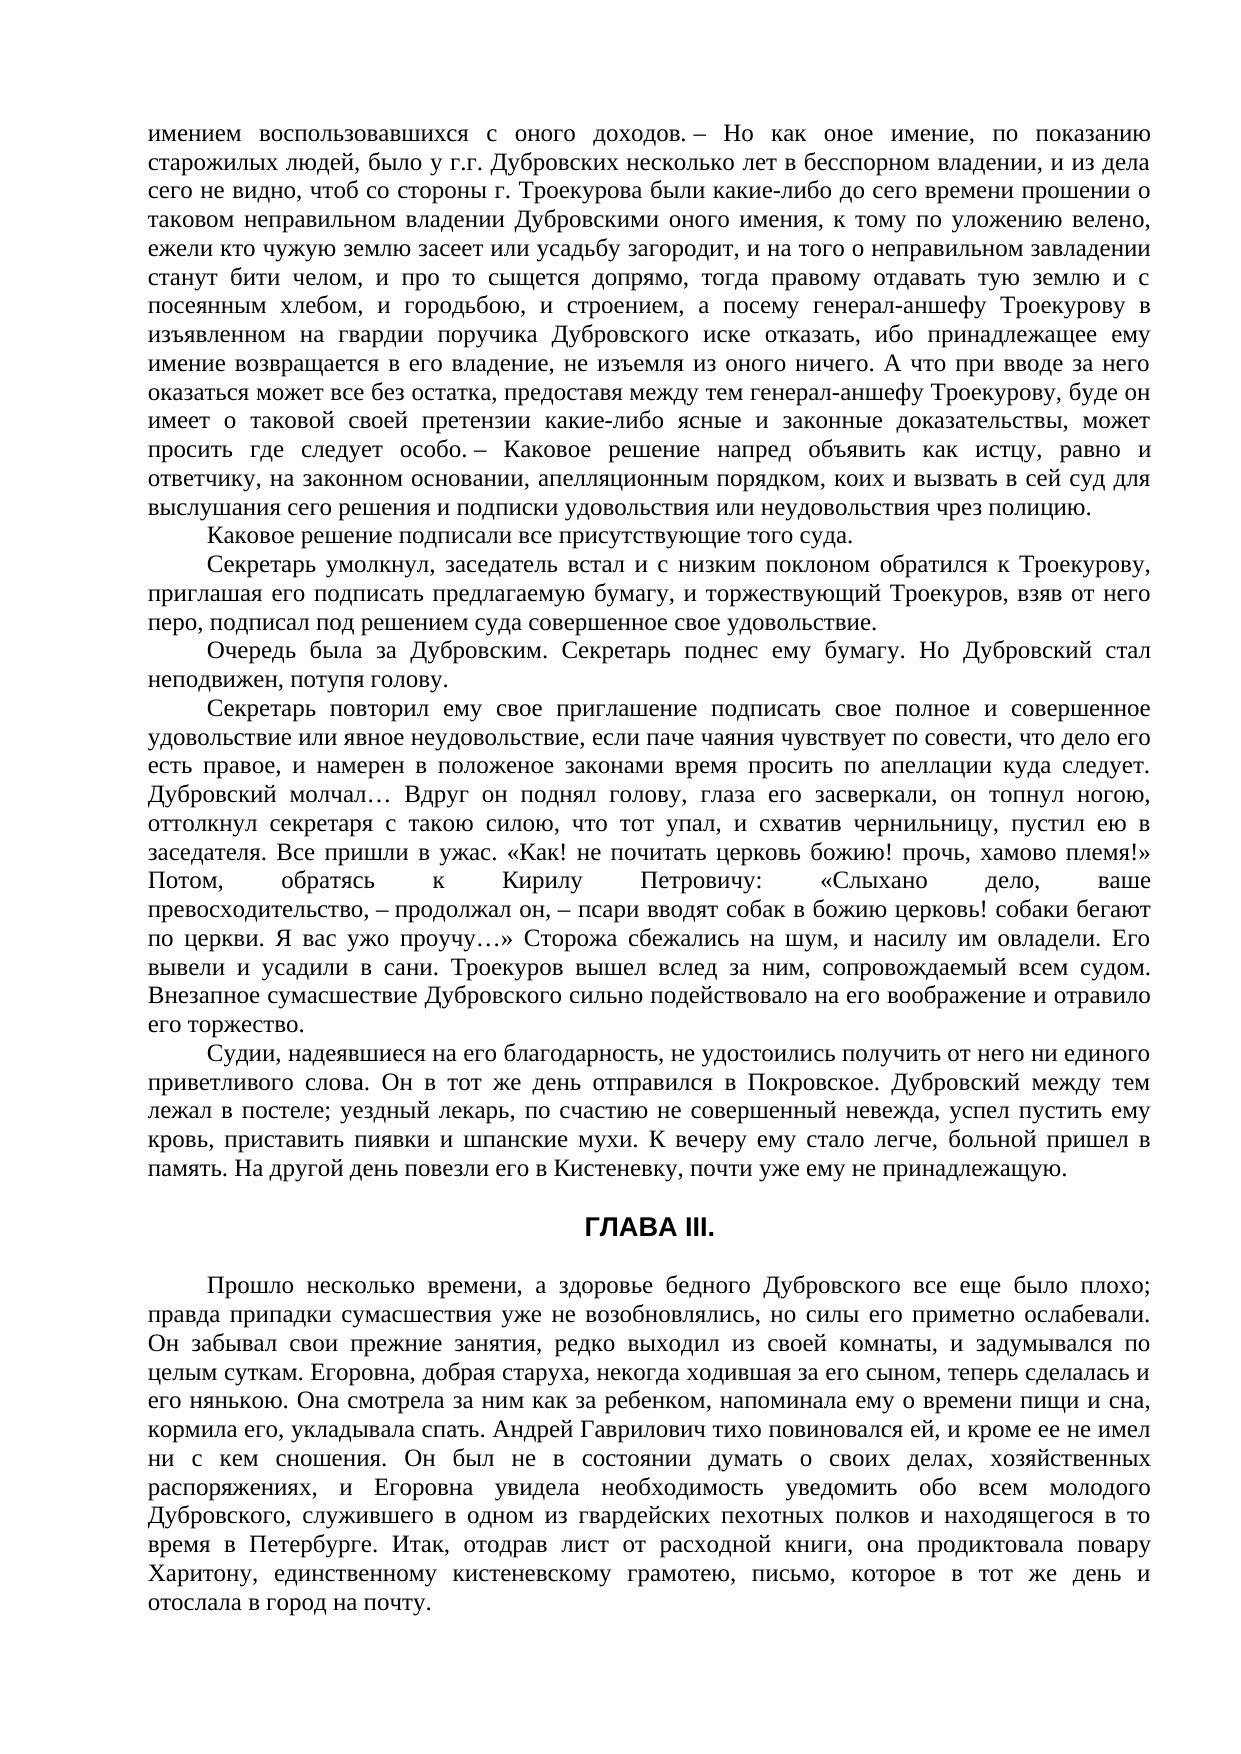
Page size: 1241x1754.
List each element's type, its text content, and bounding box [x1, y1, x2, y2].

text Очередь была за Дубровским. Секретарь поднес ему бумагу. Но Дубровский стал неподвижен, потупя голову. [148, 636, 1152, 693]
text Секретарь повторил ему свое приглашение подписать свое полное и совершенное удовольствие или явное неудовольствие, если паче чаяния чувствует по совести, что дело его есть правое, и намерен в положеное законами время просить по апеллации куда следует. Дубровский молчал… Вдруг он поднял голову, глаза его засверкали, он топнул ногою, оттолкнул секретаря с такою силою, что тот упал, и схватив чернильницу, пустил ею в заседателя. Все пришли в ужас. «Как! не почитать церковь божию! прочь, хамово племя!» Потом, обратясь к Кирилу Петровичу: «Слыхано дело, ваше превосходительство, – продолжал он, – псари вводят собак в божию церковь! собаки бегают по церкви. Я вас ужо проучу…» Сторожа сбежались на шум, и насилу им овладели. Его вывели и усадили в сани. Троекуров вышел вслед за ним, сопровождаемый всем судом. Внезапное сумасшествие Дубровского сильно подействовало на его воображение и отравило его торжество. [148, 693, 1152, 1038]
text Секретарь умолкнул, заседатель встал и с низким поклоном обратился к Троекурову, приглашая его подписать предлагаемую бумагу, и торжествующий Троекуров, взяв от него перо, подписал под решением суда совершенное свое удовольствие. [148, 549, 1152, 636]
text Судии, надеявшиеся на его благодарность, не удостоились получить от него ни единого приветливого слова. Он в тот же день отправился в Покровское. Дубровский между тем лежал в постеле; уездный лекарь, по счастию не совершенный невежда, успел пустить ему кровь, приставить пиявки и шпанские мухи. К вечеру ему стало легче, больной пришел в память. На другой день повезли его в Кистеневку, почти уже ему не принадлежащую. [148, 1038, 1152, 1182]
subtitle ГЛАВА III. [148, 1211, 1152, 1242]
text имением воспользовавшихся с оного доходов. – Но как оное имение, по показанию старожилых людей, было у г.г. Дубровских несколько лет в бесспорном владении, и из дела сего не видно, чтоб со стороны г. Троекурова были какие-либо до сего времени прошении о таковом неправильном владении Дубровскими оного имения, к тому по уложению велено, ежели кто чужую землю засеет или усадьбу загородит, и на того о неправильном завладении станут бити челом, и про то сыщется допрямо, тогда правому отдавать тую землю и с посеянным хлебом, и городьбою, и строением, а посему генерал-аншефу Троекурову в изъявленном на гвардии поручика Дубровского иске отказать, ибо принадлежащее ему имение возвращается в его владение, не изъемля из оного ничего. А что при вводе за него оказаться может все без остатка, предоставя между тем генерал-аншефу Троекурову, буде он имеет о таковой своей претензии какие-либо ясные и законные доказательствы, может просить где следует особо. – Каковое решение напред объявить как истцу, равно и ответчику, на законном основании, апелляционным порядком, коих и вызвать в сей суд для выслушания сего решения и подписки удовольствия или неудовольствия чрез полицию. [148, 118, 1152, 521]
text Прошло несколько времени, а здоровье бедного Дубровского все еще было плохо; правда припадки сумасшествия уже не возобновлялись, но силы его приметно ослабевали. Он забывал свои прежние занятия, редко выходил из своей комнаты, и задумывался по целым суткам. Егоровна, добрая старуха, некогда ходившая за его сыном, теперь сделалась и его нянькою. Она смотрела за ним как за ребенком, напоминала ему о времени пищи и сна, кормила его, укладывала спать. Андрей Гаврилович тихо повиновался ей, и кроме ее не имел ни с кем сношения. Он был не в состоянии думать о своих делах, хозяйственных распоряжениях, и Егоровна увидела необходимость уведомить обо всем молодого Дубровского, служившего в одном из гвардейских пехотных полков и находящегося в то время в Петербурге. Итак, отодрав лист от расходной книги, она продиктовала повару Харитону, единственному кистеневскому грамотею, письмо, которое в тот же день и отослала в город на почту. [148, 1271, 1152, 1616]
text Каковое решение подписали все присутствующие того суда. [148, 521, 1152, 549]
